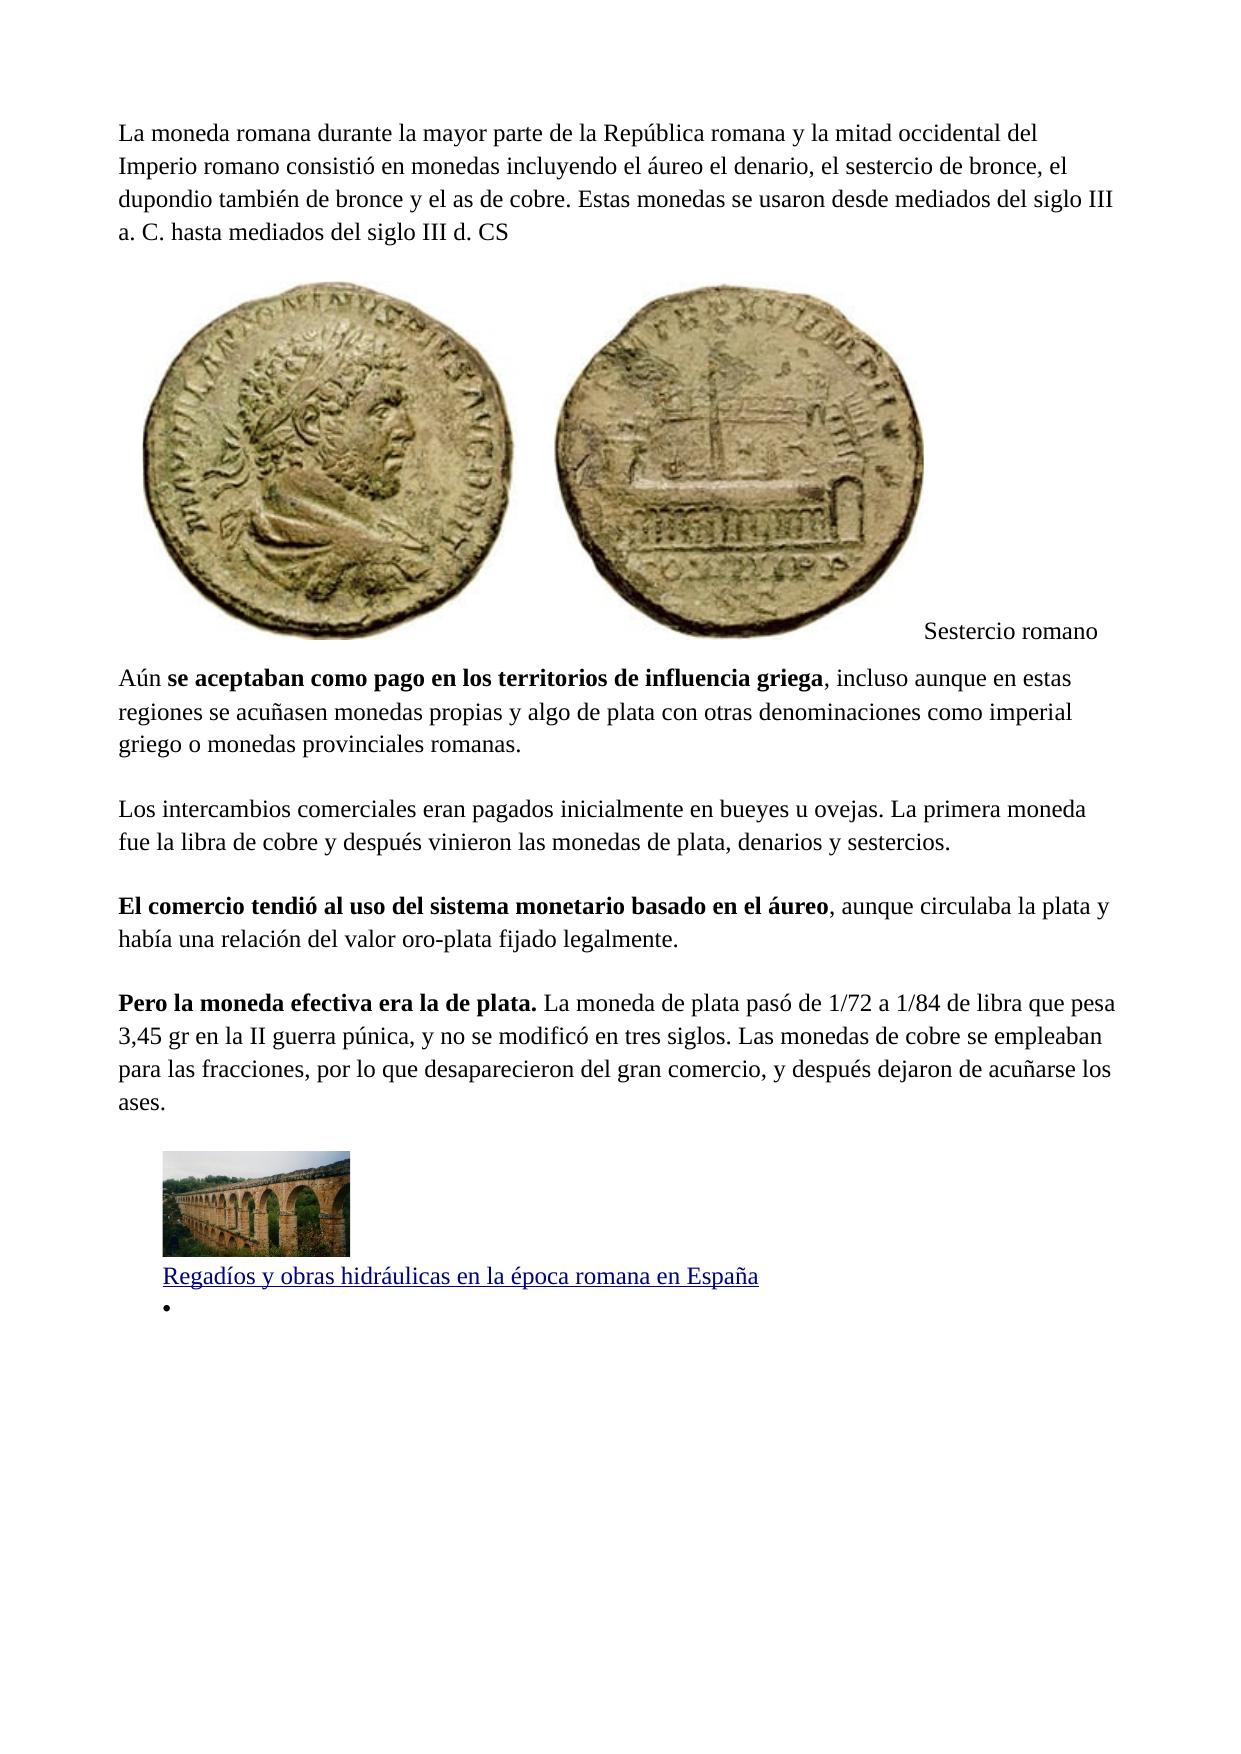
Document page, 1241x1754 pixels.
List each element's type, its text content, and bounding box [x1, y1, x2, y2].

text Sestercio romano [118, 281, 1122, 645]
list Regadíos y obras hidráulicas en la época romana en España [162, 1261, 1198, 1289]
text Aún se aceptaban como pago en los territorios de influencia griega, incluso aunque en estas regiones se acuñasen monedas propias y algo de plata con otras denominaciones como imperial griego o monedas provinciales romanas. [118, 663, 1122, 758]
text Los intercambios comerciales eran pagados inicialmente en bueyes u ovejas. La primera moneda fue la libra de cobre y después vinieron las monedas de plata, denarios y sestercios. [118, 794, 1122, 856]
text Pero la moneda efectiva era la de plata. La moneda de plata pasó de 1/72 a 1/84 de libra que pesa 3,45 gr en la II guerra púnica, y no se modificó en tres siglos. Las monedas de cobre se empleaban para las fracciones, por lo que desaparecieron del gran comercio, y después dejaron de acuñarse los ases. [118, 988, 1122, 1116]
picture [142, 281, 924, 640]
text La moneda romana durante la mayor parte de la República romana y la mitad occidental del Imperio romano consistió en monedas incluyendo el áureo el denario, el sestercio de bronce, el dupondio también de bronce y el as de cobre. Estas monedas se usaron desde mediados del siglo III a. C. hasta mediados del siglo III d. CS [118, 118, 1122, 246]
picture [162, 1151, 350, 1257]
text El comercio tendió al uso del sistema monetario basado en el áureo, aunque circulaba la plata y había una relación del valor oro-plata fijado legalmente. [118, 891, 1122, 953]
